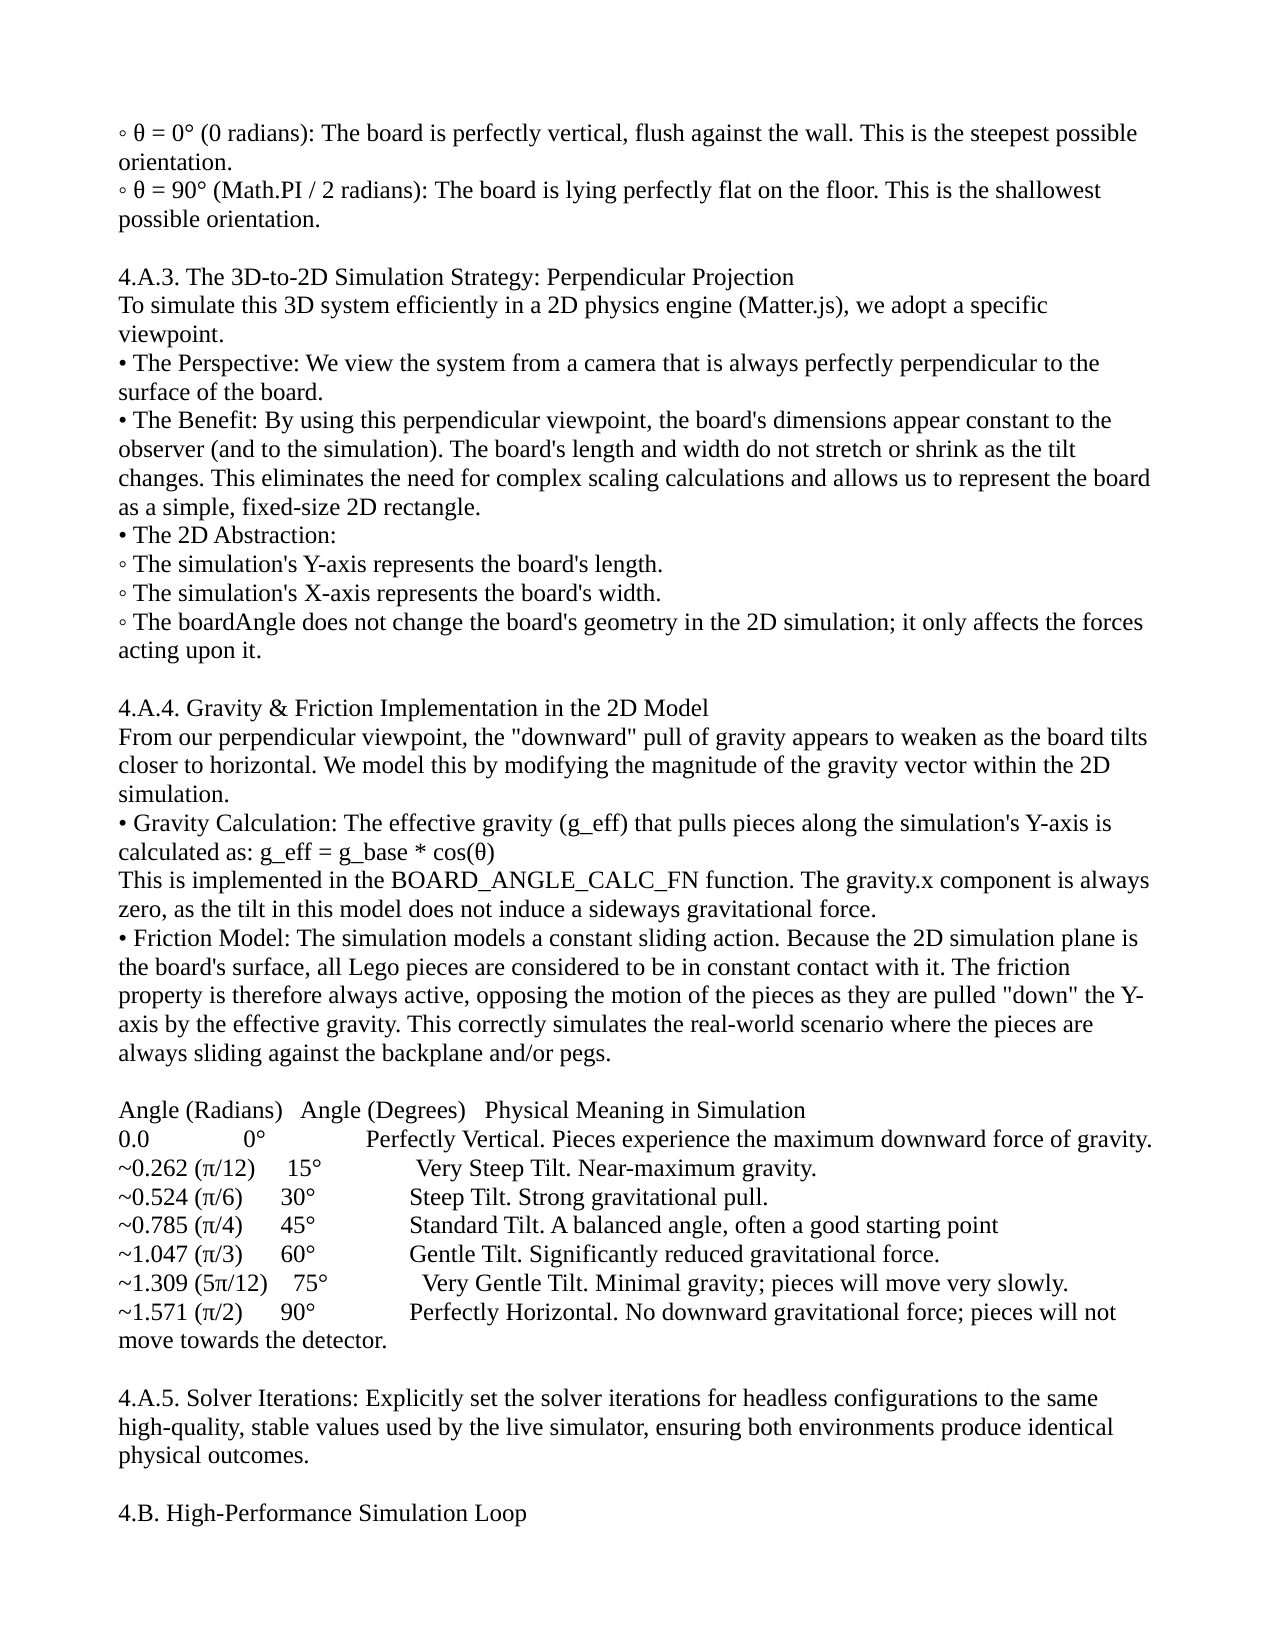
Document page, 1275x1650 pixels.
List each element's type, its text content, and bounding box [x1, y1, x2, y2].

text 4.B. High-Performance Simulation Loop [118, 1498, 1157, 1527]
text To simulate this 3D system efficiently in a 2D physics engine (Matter.js), we adopt a specific viewpoint. [118, 291, 1157, 348]
text • The Benefit: By using this perpendicular viewpoint, the board's dimensions appear constant to the observer (and to the simulation). The board's length and width do not stretch or shrink as the tilt changes. This eliminates the need for complex scaling calculations and allows us to represent the board as a simple, fixed-size 2D rectangle. [118, 406, 1157, 521]
text Angle (Radians) Angle (Degrees) Physical Meaning in Simulation [118, 1096, 1157, 1124]
text 0.0 0° Perfectly Vertical. Pieces experience the maximum downward force of gravity. [118, 1124, 1157, 1153]
text ~1.309 (5π/12) 75° Very Gentle Tilt. Minimal gravity; pieces will move very slowly. [118, 1268, 1157, 1297]
text ◦ The simulation's Y-axis represents the board's length. [118, 549, 1157, 578]
text This is implemented in the BOARD_ANGLE_CALC_FN function. The gravity.x component is always zero, as the tilt in this model does not induce a sideways gravitational force. [118, 866, 1157, 923]
text ~0.524 (π/6) 30° Steep Tilt. Strong gravitational pull. [118, 1182, 1157, 1211]
text 4.A.4. Gravity & Friction Implementation in the 2D Model [118, 693, 1157, 722]
text ~0.262 (π/12) 15° Very Steep Tilt. Near-maximum gravity. [118, 1153, 1157, 1182]
text • Gravity Calculation: The effective gravity (g_eff) that pulls pieces along the simulation's Y-axis is calculated as: g_eff = g_base * cos(θ) [118, 808, 1157, 866]
text From our perpendicular viewpoint, the "downward" pull of gravity appears to weaken as the board tilts closer to horizontal. We model this by modifying the magnitude of the gravity vector within the 2D simulation. [118, 722, 1157, 808]
text • The Perspective: We view the system from a camera that is always perfectly perpendicular to the surface of the board. [118, 348, 1157, 406]
text 4.A.3. The 3D-to-2D Simulation Strategy: Perpendicular Projection [118, 262, 1157, 291]
text ◦ The simulation's X-axis represents the board's width. [118, 578, 1157, 607]
text ◦ The boardAngle does not change the board's geometry in the 2D simulation; it only affects the forces acting upon it. [118, 607, 1157, 664]
text ~1.571 (π/2) 90° Perfectly Horizontal. No downward gravitational force; pieces will not move towards the detector. [118, 1297, 1157, 1354]
text • The 2D Abstraction: [118, 521, 1157, 549]
text ~1.047 (π/3) 60° Gentle Tilt. Significantly reduced gravitational force. [118, 1239, 1157, 1268]
text 4.A.5. Solver Iterations: Explicitly set the solver iterations for headless configurations to the same high-quality, stable values used by the live simulator, ensuring both environments produce identical physical outcomes. [118, 1383, 1157, 1469]
text • Friction Model: The simulation models a constant sliding action. Because the 2D simulation plane is the board's surface, all Lego pieces are considered to be in constant contact with it. The friction property is therefore always active, opposing the motion of the pieces as they are pulled "down" the Y-axis by the effective gravity. This correctly simulates the real-world scenario where the pieces are always sliding against the backplane and/or pegs. [118, 923, 1157, 1067]
text ~0.785 (π/4) 45° Standard Tilt. A balanced angle, often a good starting point [118, 1211, 1157, 1239]
text ◦ θ = 0° (0 radians): The board is perfectly vertical, flush against the wall. This is the steepest possible orientation. [118, 118, 1157, 176]
text ◦ θ = 90° (Math.PI / 2 radians): The board is lying perfectly flat on the floor. This is the shallowest possible orientation. [118, 176, 1157, 233]
